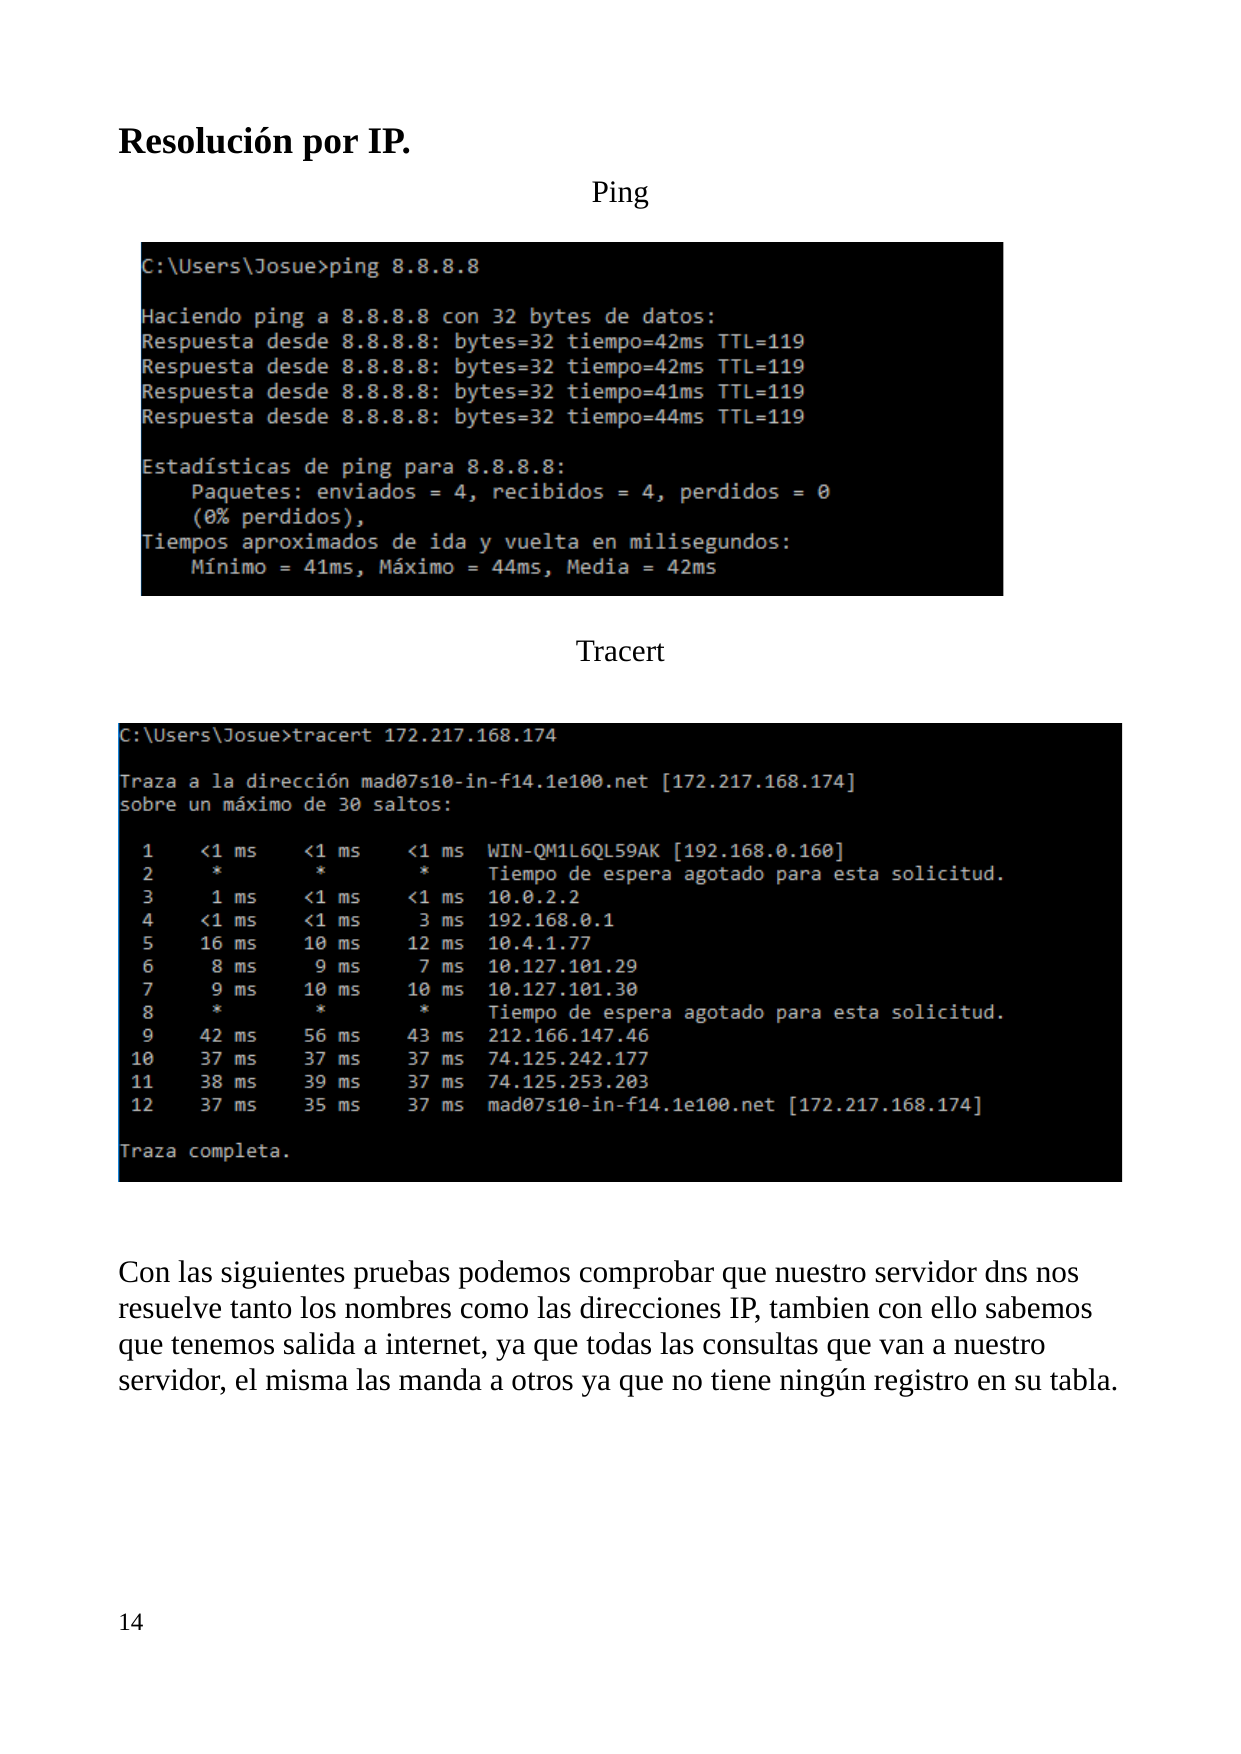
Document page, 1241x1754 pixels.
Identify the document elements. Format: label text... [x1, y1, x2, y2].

picture [118, 723, 1123, 1182]
text Tracert [118, 632, 1122, 668]
text Ping [118, 174, 1122, 210]
text Con las siguientes pruebas podemos comprobar que nuestro servidor dns nos resuelve tanto los nombres como las direcciones IP, tambien con ello sabemos que tenemos salida a internet, ya que todas las consultas que van a nuestro servidor, el misma las manda a otros ya que no tiene ningún registro en su tabla. [118, 1253, 1122, 1397]
subtitle Resolución por IP. [118, 118, 1122, 161]
picture [140, 242, 1004, 596]
